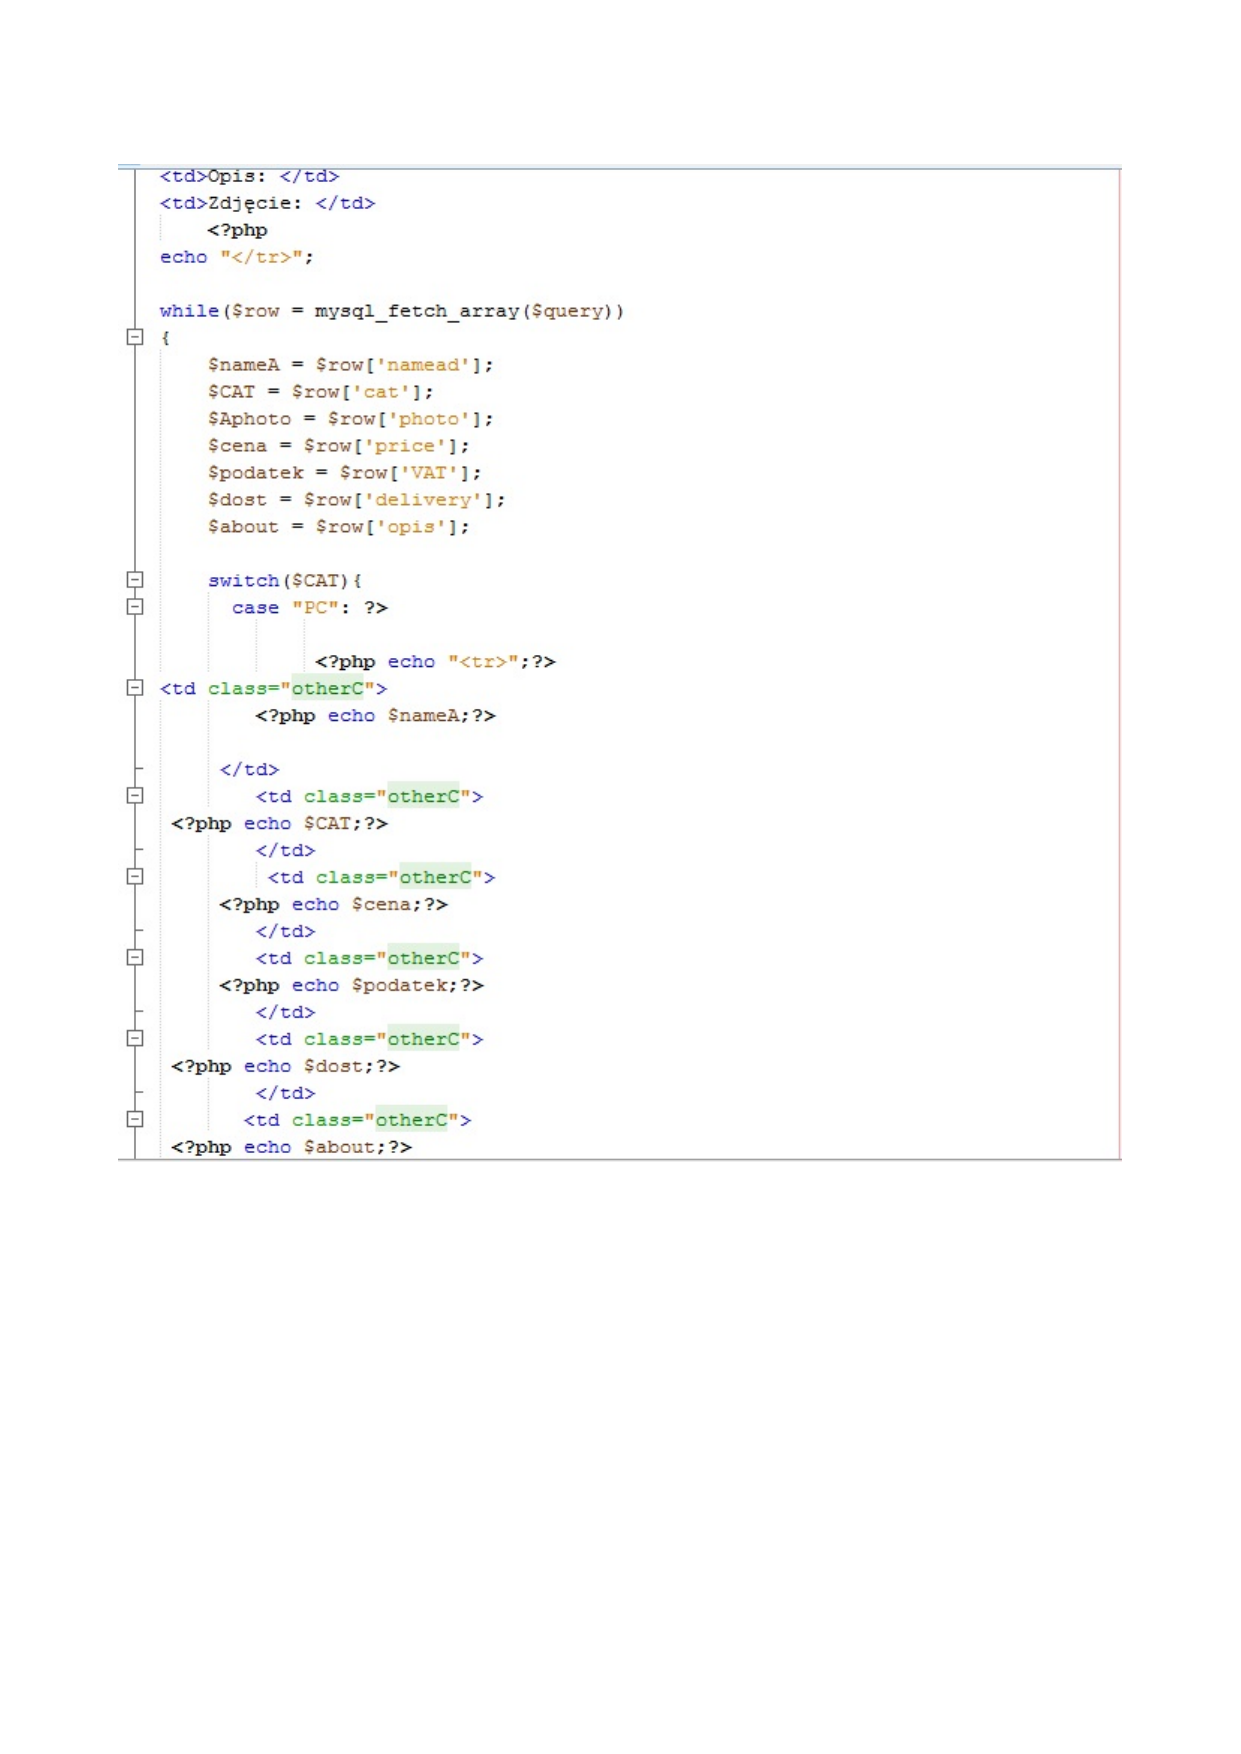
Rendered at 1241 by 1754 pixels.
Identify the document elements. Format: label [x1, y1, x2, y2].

picture [118, 164, 1122, 1162]
